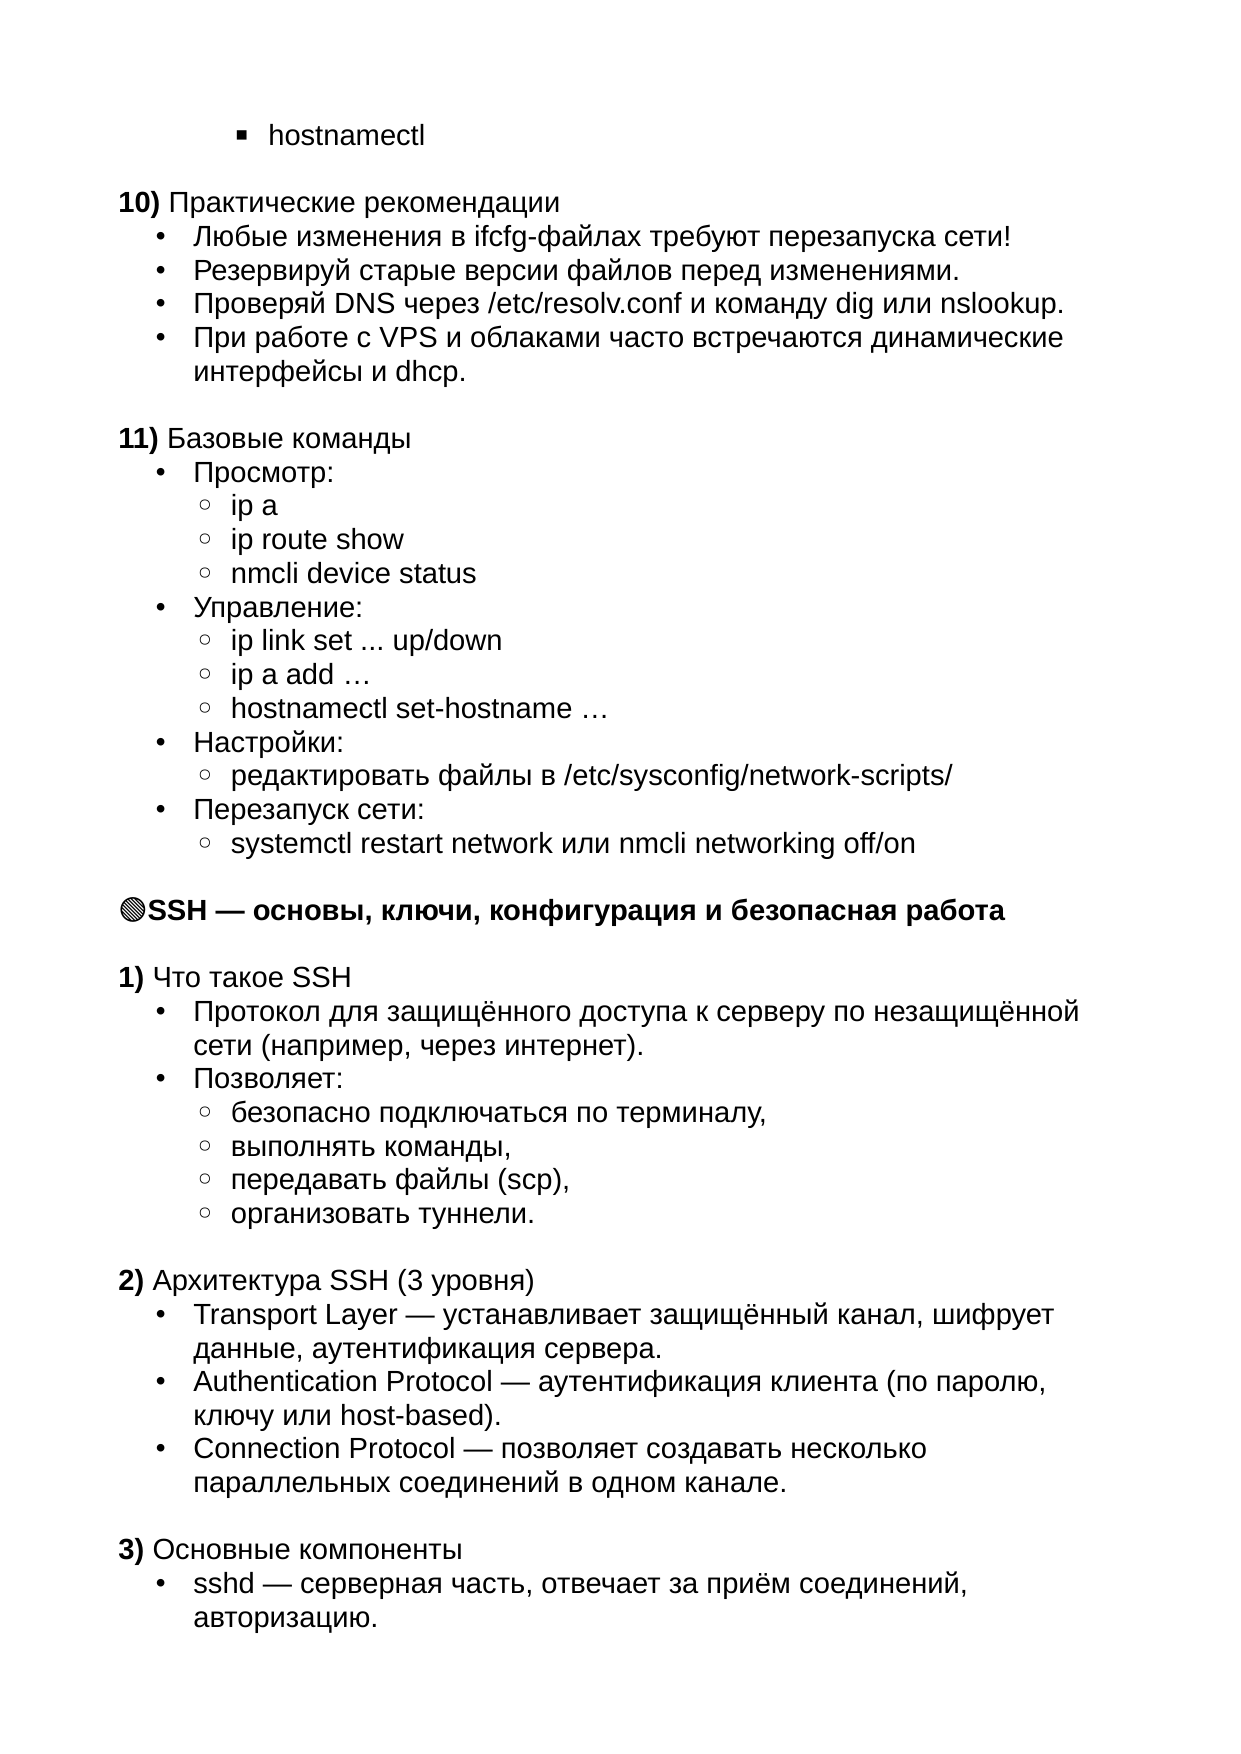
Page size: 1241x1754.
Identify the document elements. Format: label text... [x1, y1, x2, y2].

list ip link set ... up/down [193, 623, 1122, 657]
list Протокол для защищённого доступа к серверу по незащищённой сети (например, через интернет). [156, 994, 1122, 1061]
text 3) Основные компоненты [118, 1532, 1122, 1566]
list Перезапуск сети: [156, 792, 1122, 826]
list При работе с VPS и облаками часто встречаются динамические интерфейсы и dhcp. [156, 320, 1122, 387]
list ip a add … [193, 657, 1122, 691]
list ip route show [193, 522, 1122, 556]
list Authentication Protocol — аутентификация клиента (по паролю, ключу или host-based). [156, 1364, 1122, 1431]
list организовать туннели. [193, 1196, 1122, 1230]
list Transport Layer — устанавливает защищённый канал, шифрует данные, аутентификация сервера. [156, 1297, 1122, 1364]
list редактировать файлы в /etc/sysconfig/network-scripts/ [193, 758, 1122, 792]
list systemctl restart network или nmcli networking off/on [193, 826, 1122, 859]
list nmcli device status [193, 556, 1122, 589]
list передавать файлы (scp), [193, 1162, 1122, 1196]
list Управление: [156, 589, 1122, 623]
list Резервируй старые версии файлов перед изменениями. [156, 253, 1122, 286]
list Просмотр: [156, 454, 1122, 488]
list hostnamectl [231, 118, 1122, 152]
list выполнять команды, [193, 1128, 1122, 1162]
list Настройки: [156, 724, 1122, 758]
text 10) Практические рекомендации [118, 185, 1122, 219]
list безопасно подключаться по терминалу, [193, 1095, 1122, 1128]
list Любые изменения в ifcfg-файлах требуют перезапуска сети! [156, 219, 1122, 253]
list ip a [193, 488, 1122, 522]
list Connection Protocol — позволяет создавать несколько параллельных соединений в одном канале. [156, 1431, 1122, 1499]
text 11) Базовые команды [118, 421, 1122, 454]
list Проверяй DNS через /etc/resolv.conf и команду dig или nslookup. [156, 286, 1122, 320]
list sshd — серверная часть, отвечает за приём соединений, авторизацию. [156, 1566, 1122, 1633]
list Позволяет: [156, 1061, 1122, 1095]
text 1) Что такое SSH [118, 960, 1122, 994]
list hostnamectl set-hostname … [193, 691, 1122, 724]
text 2) Архитектура SSH (3 уровня) [118, 1263, 1122, 1297]
text 🟢SSH — основы, ключи, конфигурация и безопасная работа [118, 893, 1122, 927]
